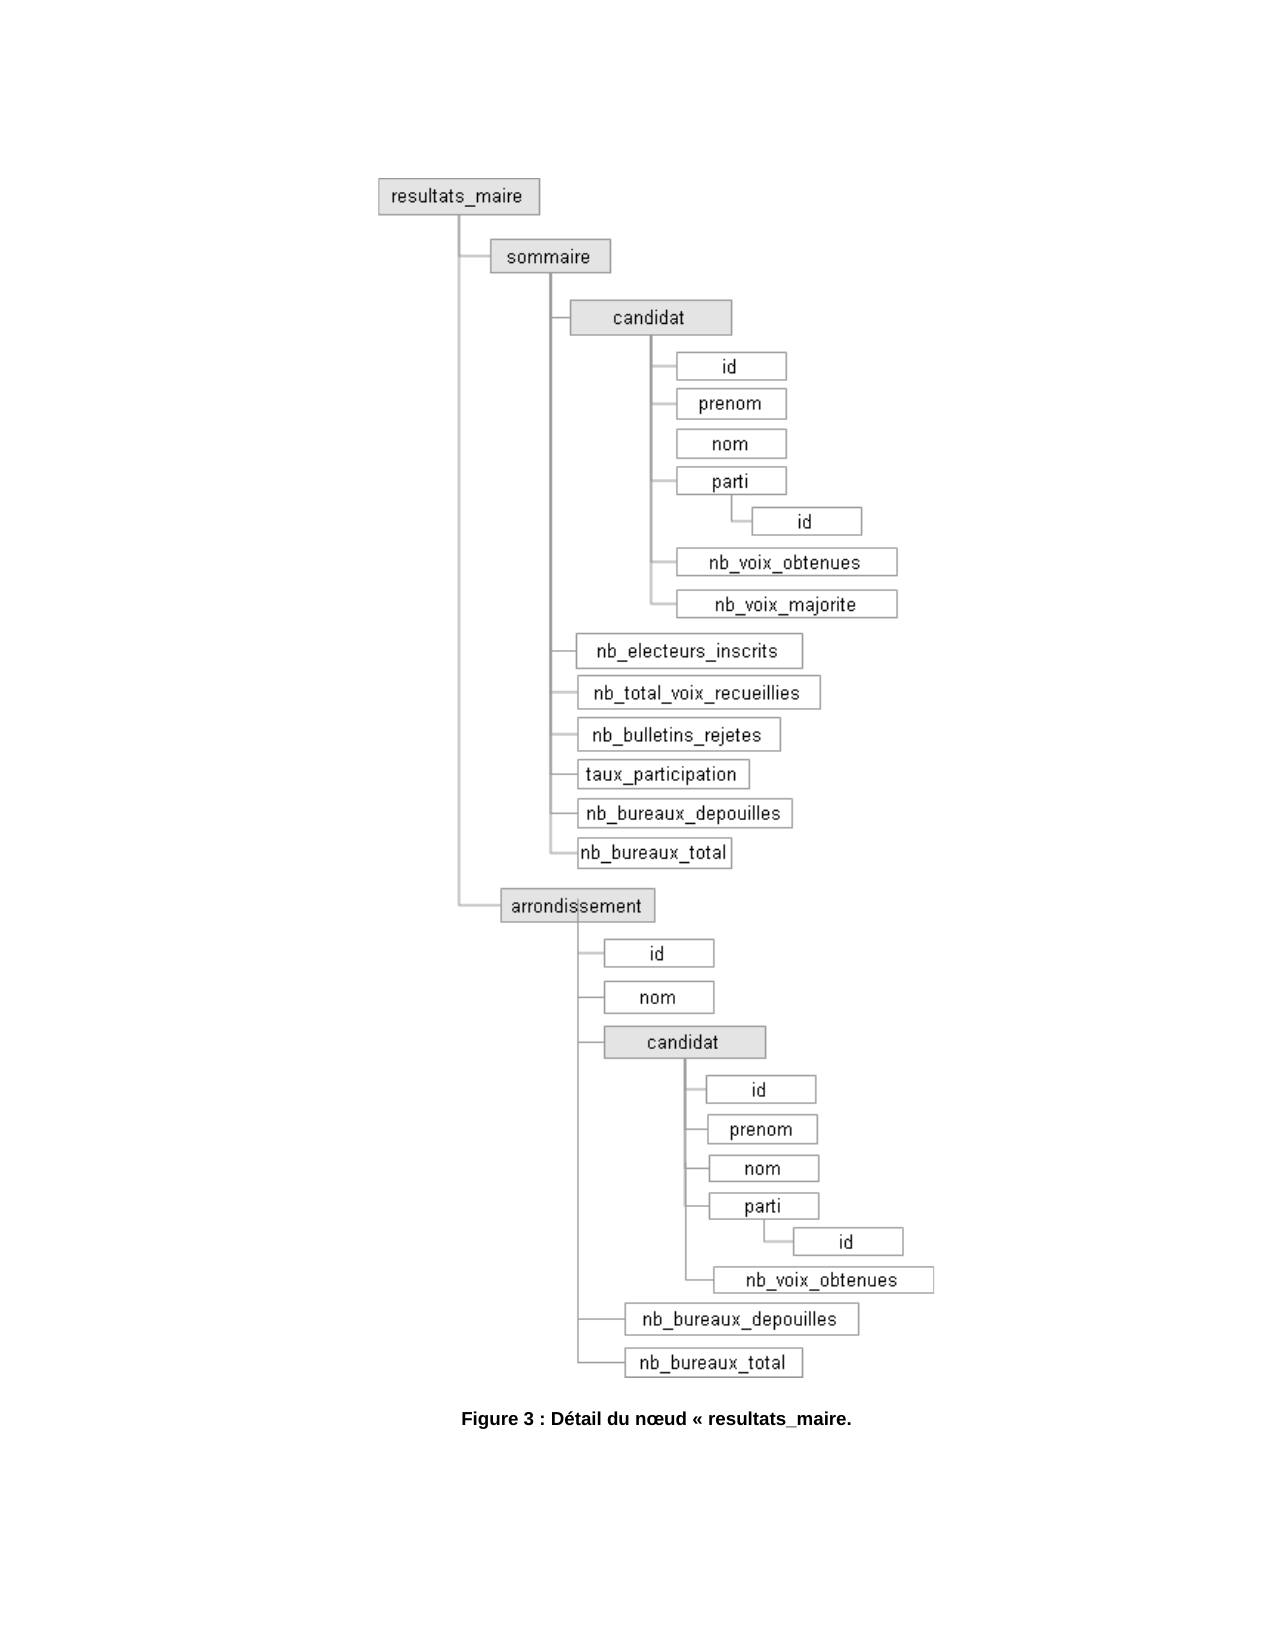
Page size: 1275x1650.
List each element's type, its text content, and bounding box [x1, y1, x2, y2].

text Figure 3 : Détail du nœud « resultats_maire. [187, 1408, 1125, 1430]
picture [378, 178, 935, 1378]
